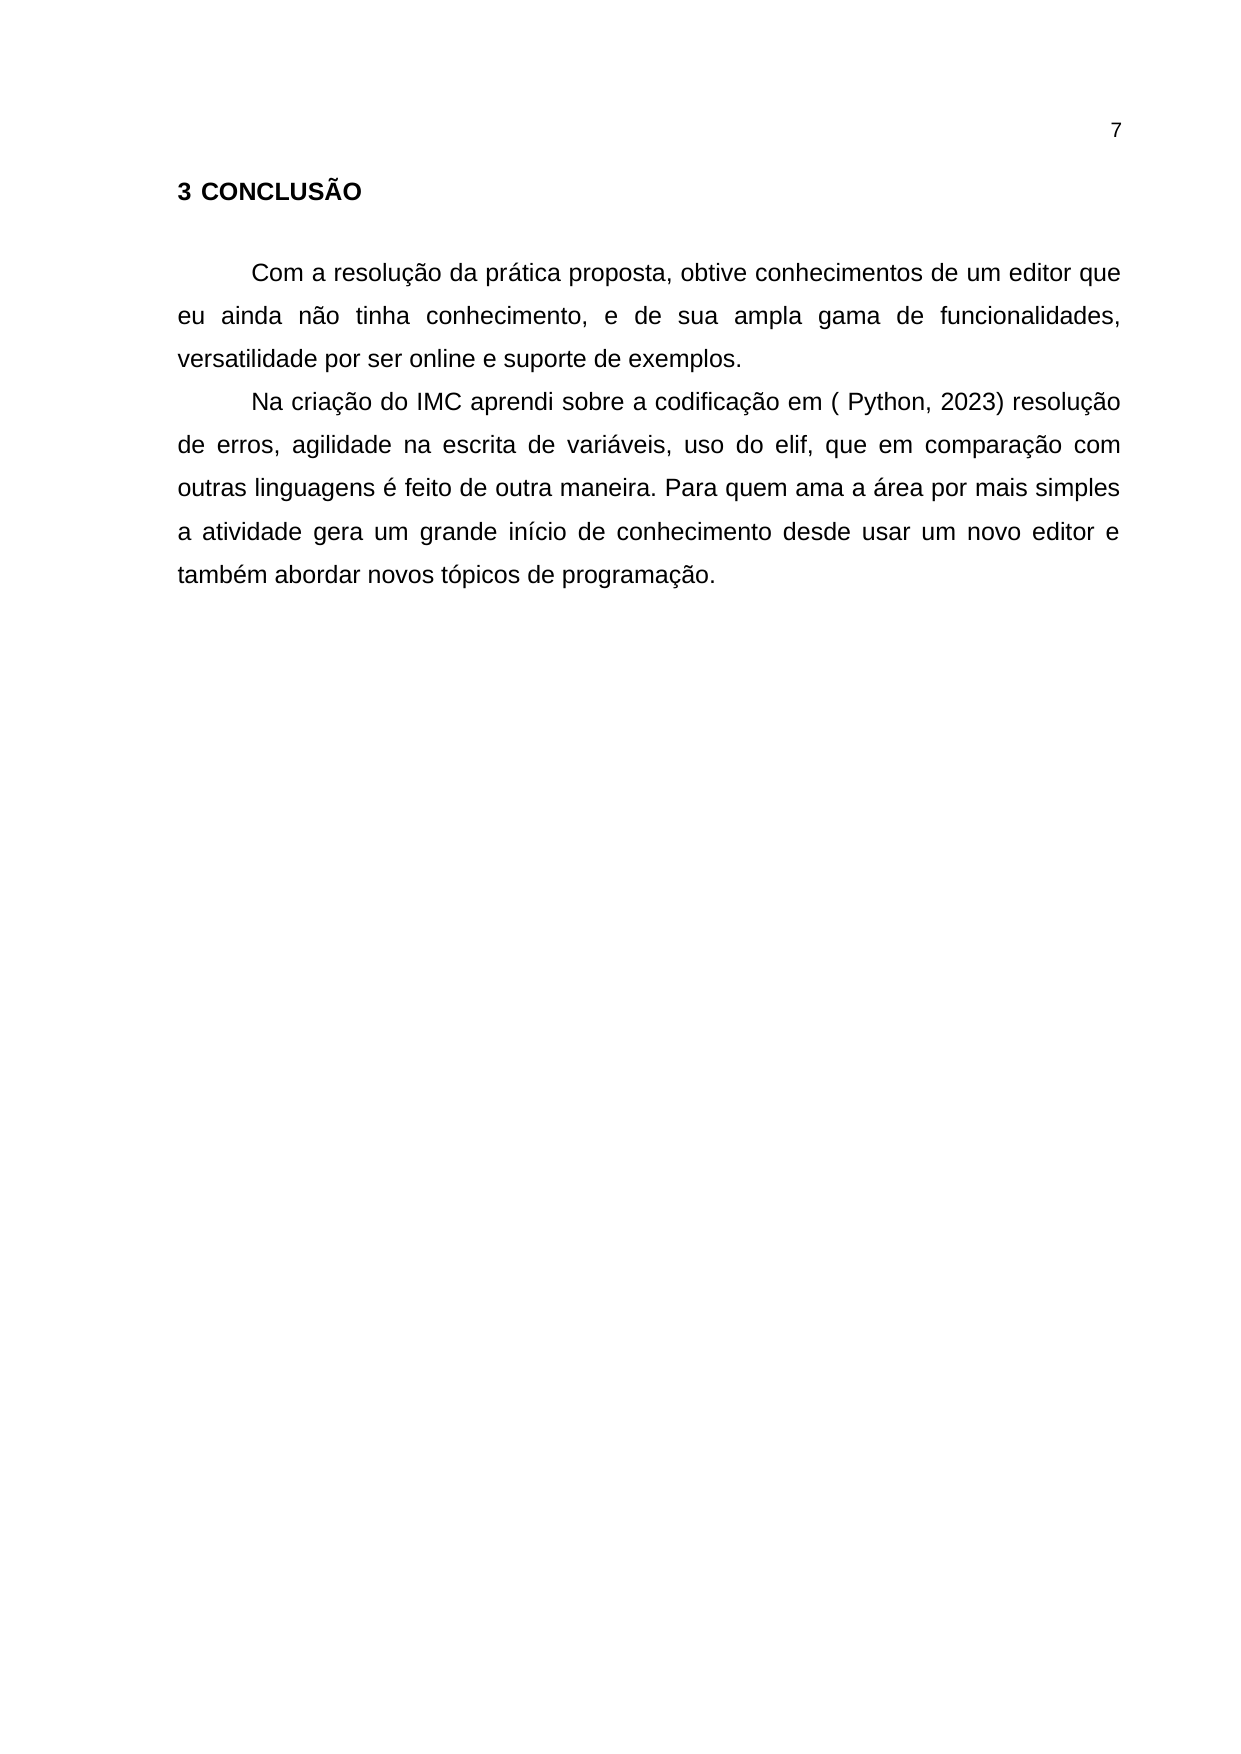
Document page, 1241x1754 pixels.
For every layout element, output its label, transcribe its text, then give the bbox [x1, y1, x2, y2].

subtitle CONCLUSÃO [177, 177, 1122, 206]
text Com a resolução da prática proposta, obtive conhecimentos de um editor que eu ainda não tinha conhecimento, e de sua ampla gama de funcionalidades, versatilidade por ser online e suporte de exemplos. [177, 258, 1122, 373]
text Na criação do IMC aprendi sobre a codificação em ( Python, 2023) resolução de erros, agilidade na escrita de variáveis, uso do elif, que em comparação com outras linguagens é feito de outra maneira. Para quem ama a área por mais simples a atividade gera um grande início de conhecimento desde usar um novo editor e também abordar novos tópicos de programação. [177, 387, 1122, 588]
